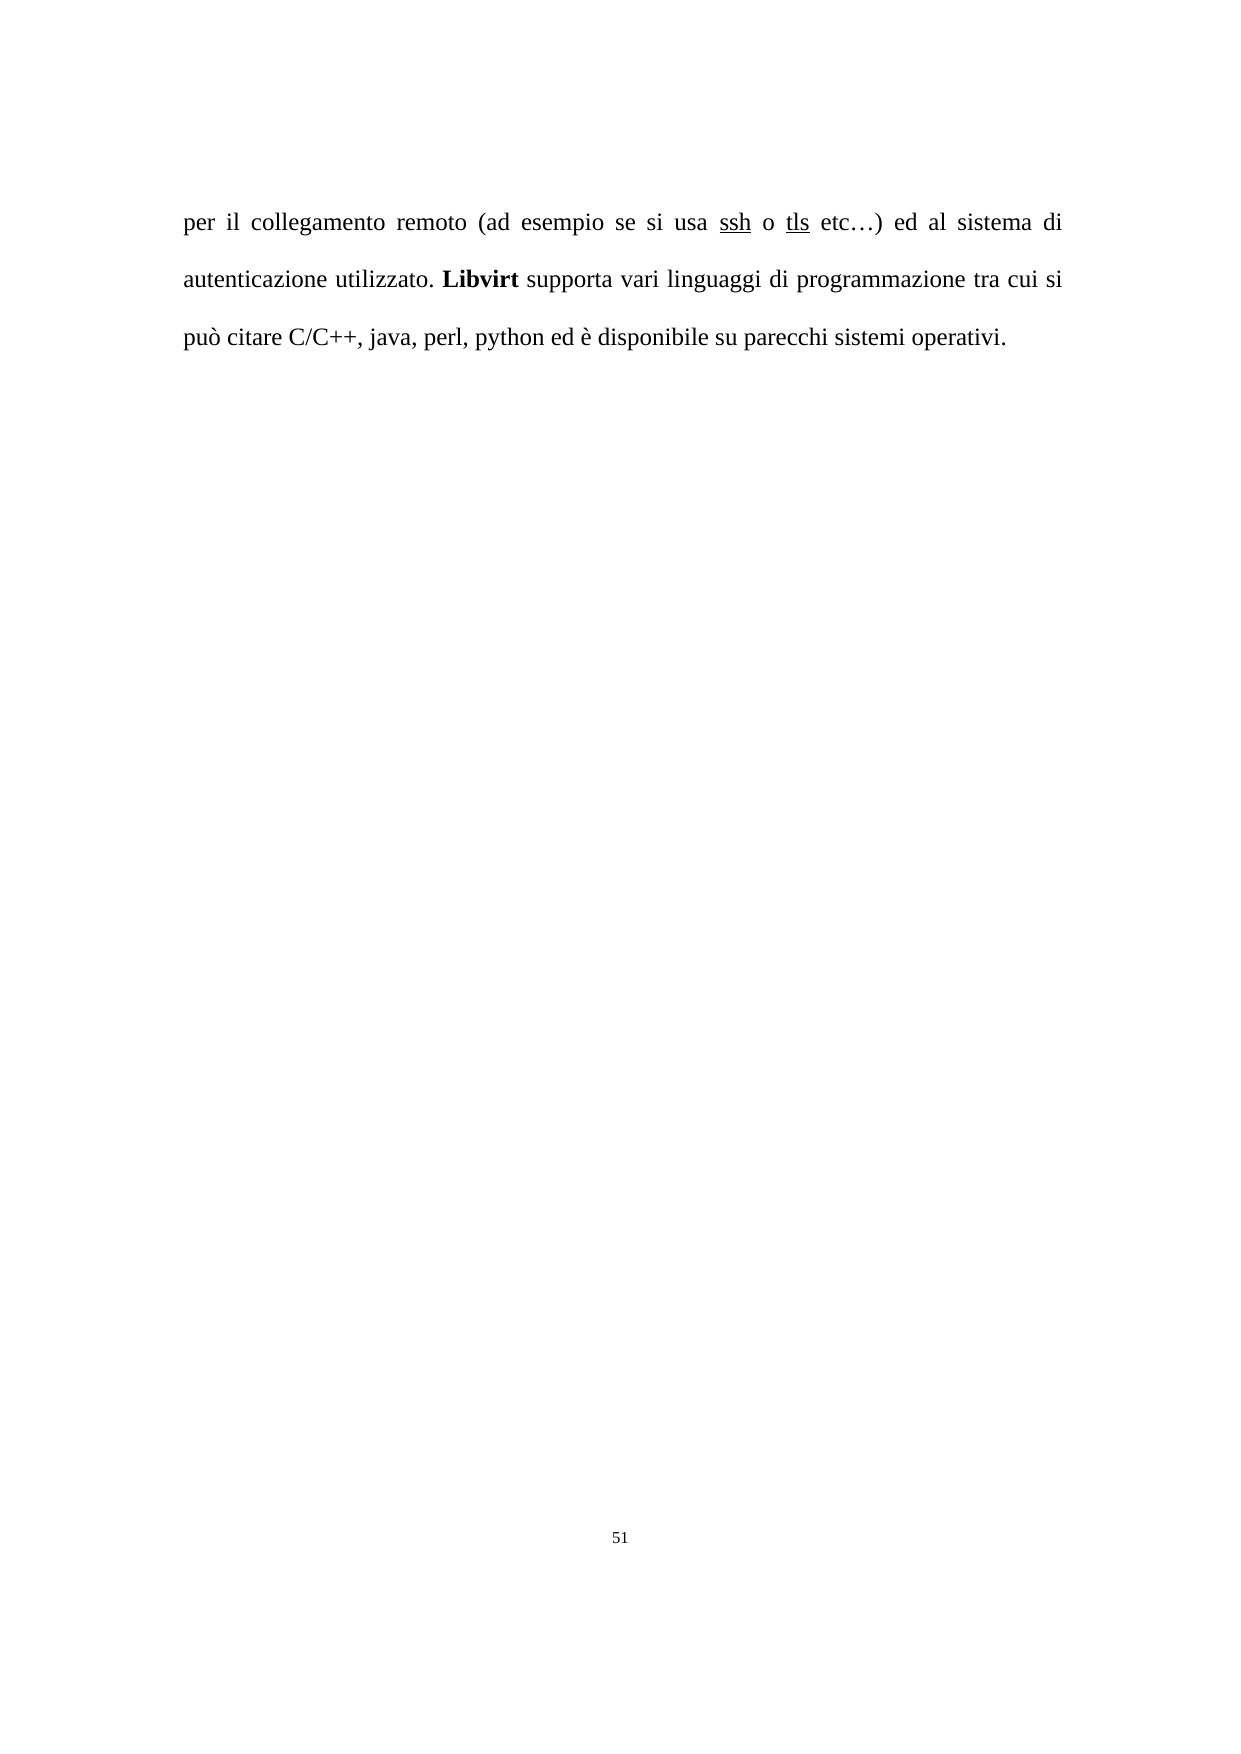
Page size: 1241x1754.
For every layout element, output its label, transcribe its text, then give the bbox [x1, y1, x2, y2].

text per il collegamento remoto (ad esempio se si usa ssh o tls etc…) ed al sistema di autenticazione utilizzato. Libvirt supporta vari linguaggi di programmazione tra cui si può citare C/C++, java, perl, python ed è disponibile su parecchi sistemi operativi. [183, 207, 1063, 350]
